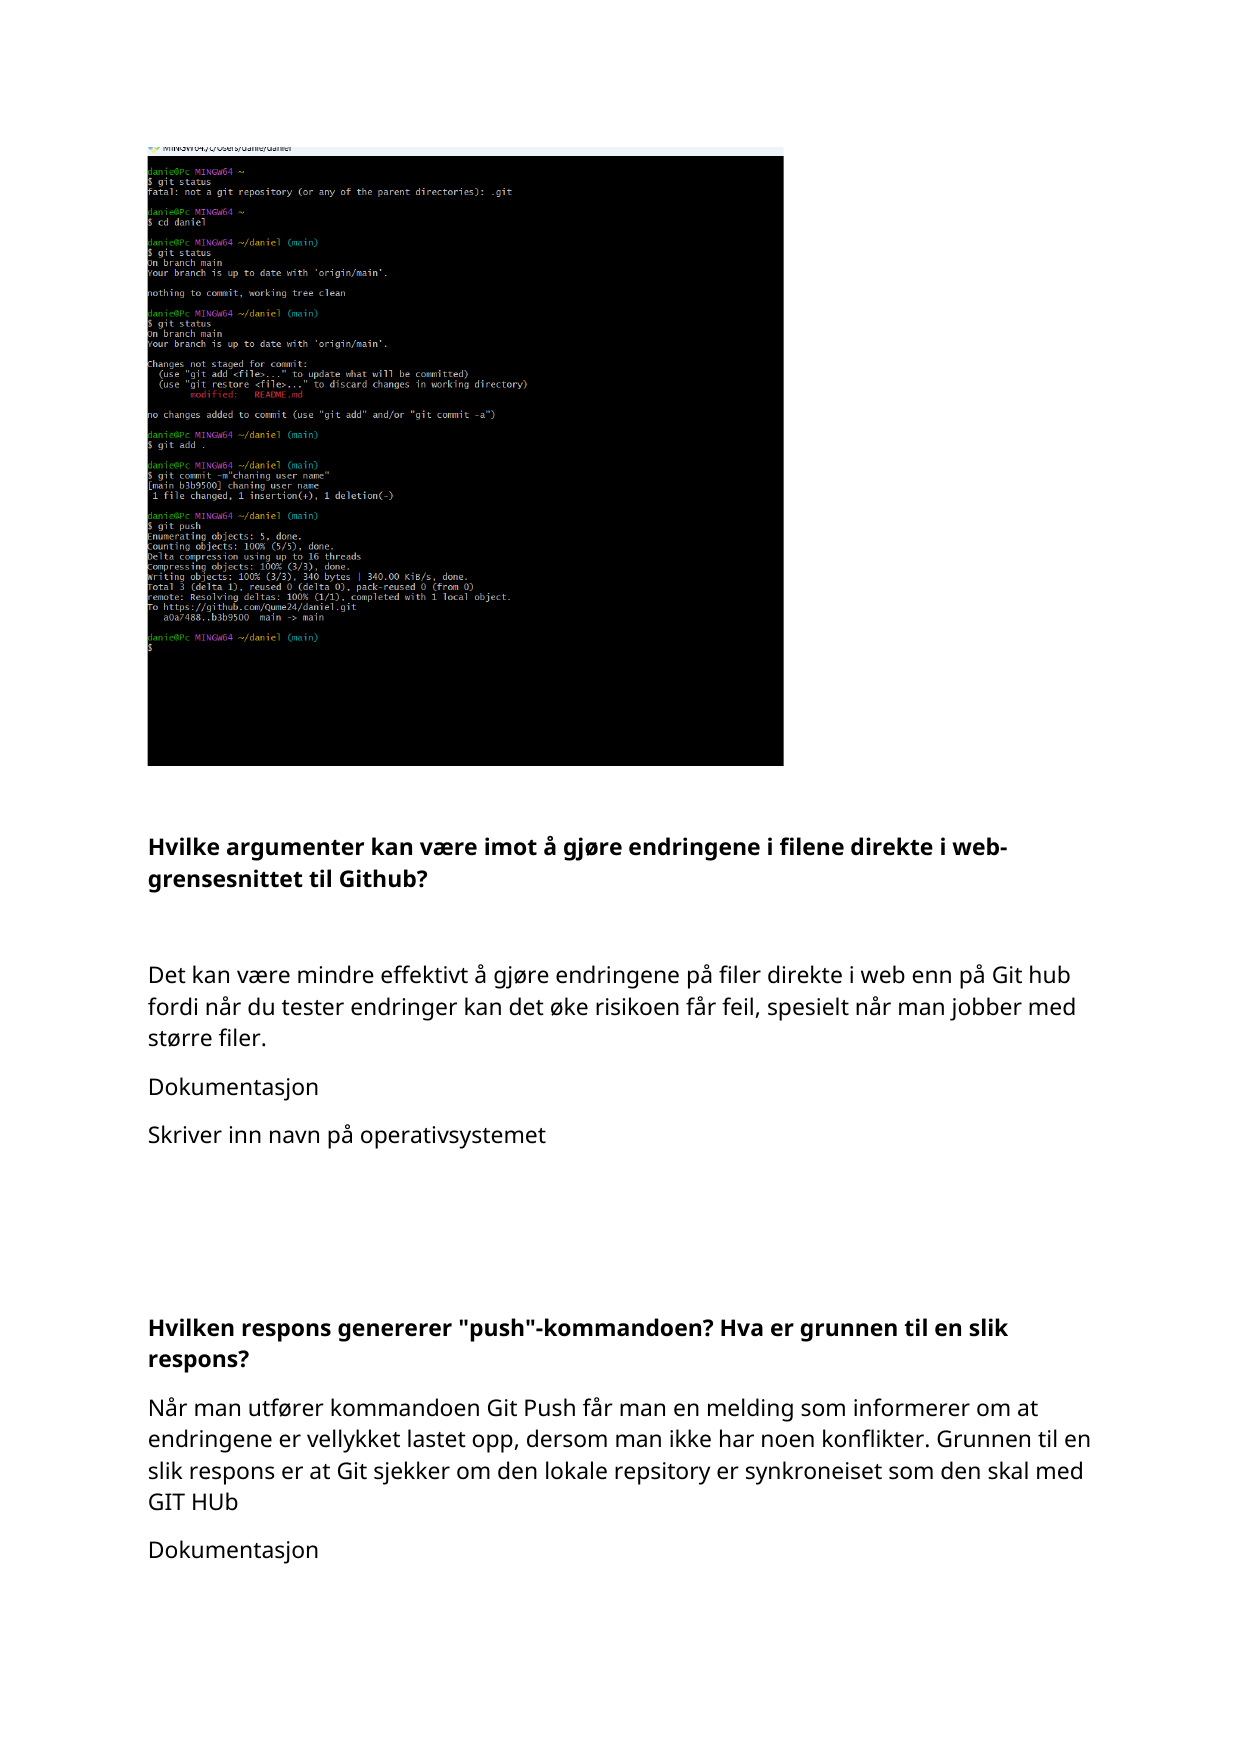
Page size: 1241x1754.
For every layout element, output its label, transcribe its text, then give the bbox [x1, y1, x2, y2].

text Når man utfører kommandoen Git Push får man en melding som informerer om at endringene er vellykket lastet opp, dersom man ikke har noen konflikter. Grunnen til en slik respons er at Git sjekker om den lokale repsitory er synkroneiset som den skal med GIT HUb [148, 1392, 1093, 1517]
text Skriver inn navn på operativsystemet [148, 1119, 1093, 1150]
text Det kan være mindre effektivt å gjøre endringene på filer direkte i web enn på Git hub fordi når du tester endringer kan det øke risikoen får feil, spesielt når man jobber med større filer. [148, 959, 1093, 1054]
text Hvilke argumenter kan være imot å gjøre endringene i filene direkte i web-grensesnittet til Github? [148, 831, 1093, 894]
text Dokumentasjon [148, 1071, 1093, 1102]
text Hvilken respons genererer "push"-kommandoen? Hva er grunnen til en slik respons? [148, 1312, 1093, 1374]
text Dokumentasjon [148, 1534, 1093, 1566]
